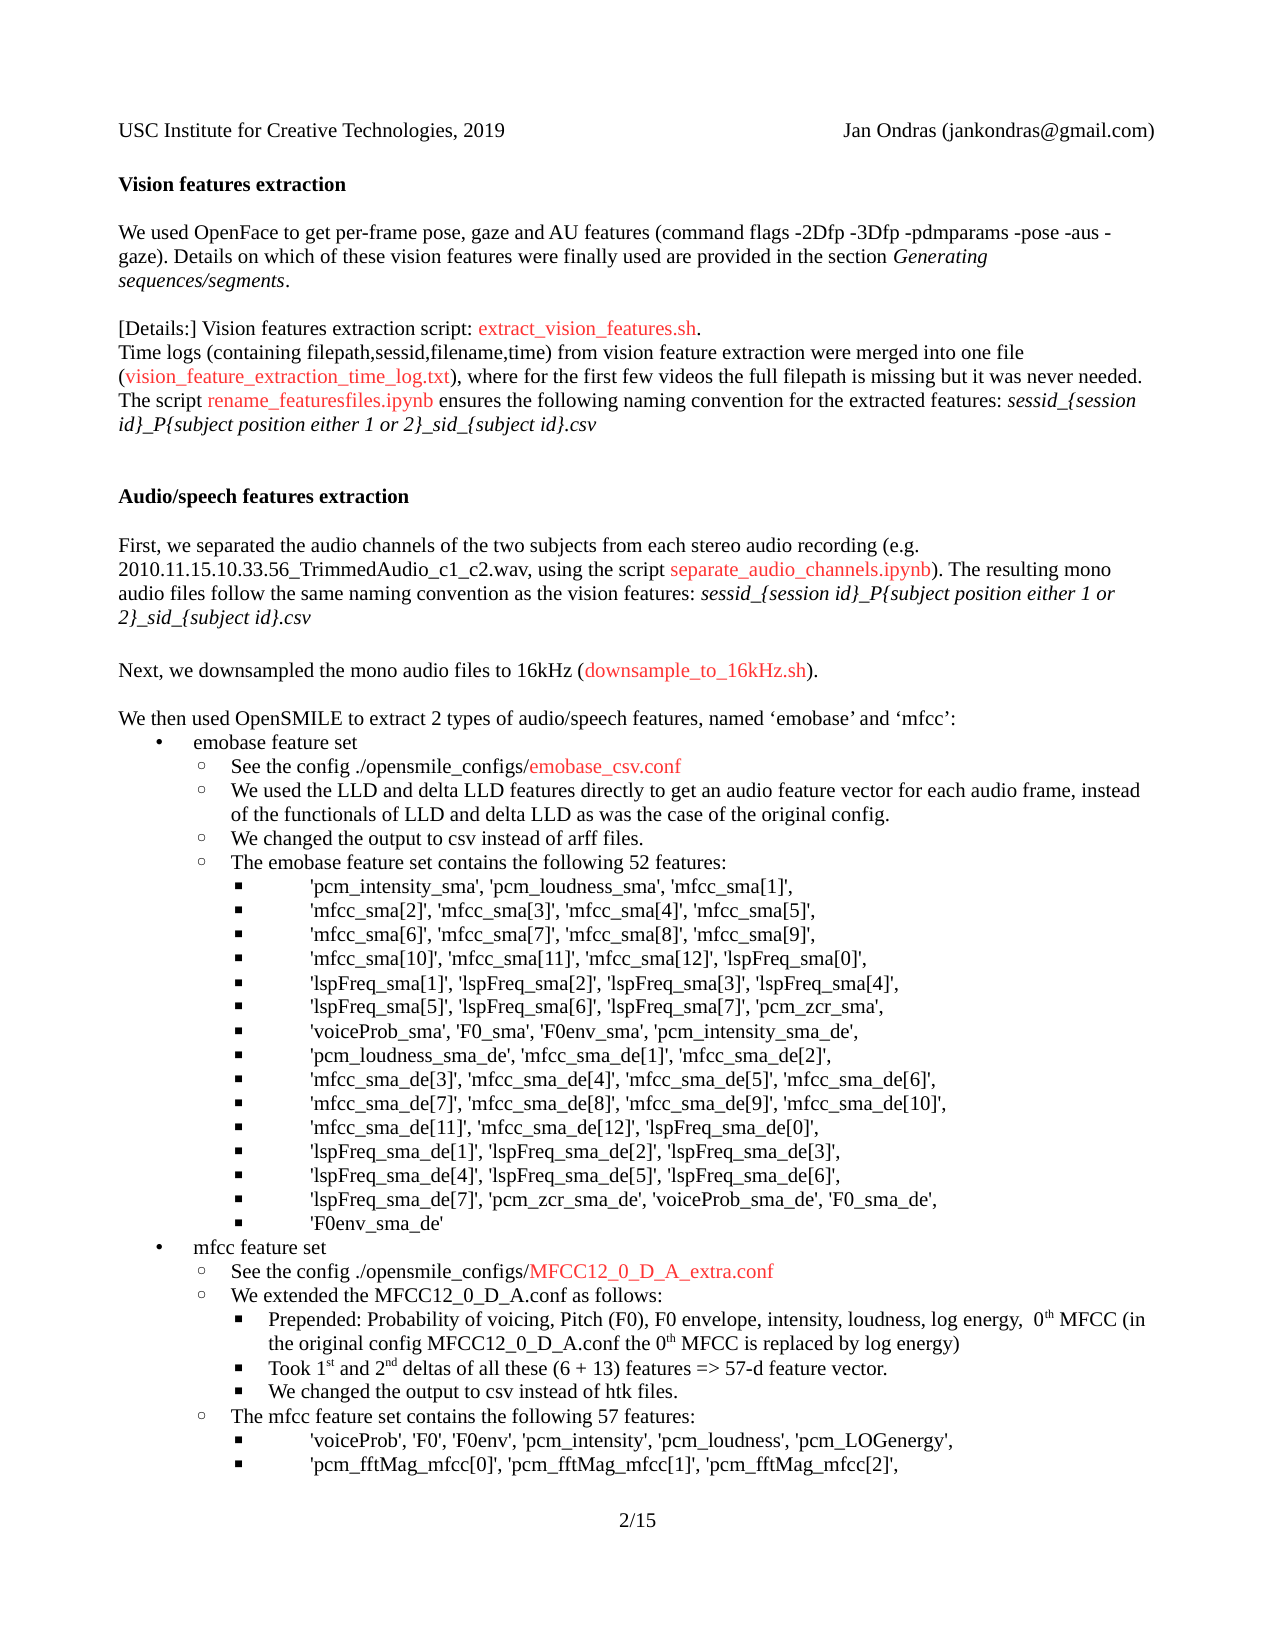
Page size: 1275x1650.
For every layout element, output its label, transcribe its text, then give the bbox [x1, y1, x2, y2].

list 'pcm_intensity_sma', 'pcm_loudness_sma', 'mfcc_sma[1]', [231, 874, 1157, 898]
text Time logs (containing filepath,sessid,filename,time) from vision feature extraction were merged into one file (vision_feature_extraction_time_log.txt), where for the first few videos the full filepath is missing but it was never needed. [118, 340, 1157, 388]
list 'mfcc_sma_de[3]', 'mfcc_sma_de[4]', 'mfcc_sma_de[5]', 'mfcc_sma_de[6]', [231, 1067, 1157, 1091]
text We used OpenFace to get per-frame pose, gaze and AU features (command flags -2Dfp -3Dfp -pdmparams -pose -aus -gaze). Details on which of these vision features were finally used are provided in the section Generating sequences/segments. [118, 220, 1157, 292]
list The mfcc feature set contains the following 57 features: [193, 1403, 1157, 1428]
text [Details:] Vision features extraction script: extract_vision_features.sh. [118, 316, 1157, 340]
list 'pcm_fftMag_mfcc[0]', 'pcm_fftMag_mfcc[1]', 'pcm_fftMag_mfcc[2]', [231, 1452, 1157, 1476]
list See the config ./opensmile_configs/emobase_csv.conf [193, 754, 1157, 778]
list We changed the output to csv instead of arff files. [193, 826, 1157, 850]
list 'voiceProb', 'F0', 'F0env', 'pcm_intensity', 'pcm_loudness', 'pcm_LOGenergy', [231, 1428, 1157, 1452]
list emobase feature set [156, 730, 1157, 754]
list The emobase feature set contains the following 52 features: [193, 850, 1157, 874]
list mfcc feature set [156, 1235, 1157, 1259]
list 'mfcc_sma[10]', 'mfcc_sma[11]', 'mfcc_sma[12]', 'lspFreq_sma[0]', [231, 946, 1157, 970]
text Vision features extraction [118, 172, 1157, 196]
list 'mfcc_sma_de[7]', 'mfcc_sma_de[8]', 'mfcc_sma_de[9]', 'mfcc_sma_de[10]', [231, 1091, 1157, 1115]
text Audio/speech features extraction [118, 484, 1157, 508]
list 'mfcc_sma_de[11]', 'mfcc_sma_de[12]', 'lspFreq_sma_de[0]', [231, 1115, 1157, 1139]
list 'lspFreq_sma[1]', 'lspFreq_sma[2]', 'lspFreq_sma[3]', 'lspFreq_sma[4]', [231, 970, 1157, 994]
list 'lspFreq_sma_de[1]', 'lspFreq_sma_de[2]', 'lspFreq_sma_de[3]', [231, 1139, 1157, 1163]
list 'lspFreq_sma_de[4]', 'lspFreq_sma_de[5]', 'lspFreq_sma_de[6]', [231, 1163, 1157, 1187]
list 'F0env_sma_de' [231, 1211, 1157, 1235]
list Prepended: Probability of voicing, Pitch (F0), F0 envelope, intensity, loudness, log energy, 0th MFCC (in the original config MFCC12_0_D_A.conf the 0th MFCC is replaced by log energy) [231, 1307, 1157, 1355]
list 'lspFreq_sma_de[7]', 'pcm_zcr_sma_de', 'voiceProb_sma_de', 'F0_sma_de', [231, 1187, 1157, 1211]
list 'pcm_loudness_sma_de', 'mfcc_sma_de[1]', 'mfcc_sma_de[2]', [231, 1043, 1157, 1067]
list We used the LLD and delta LLD features directly to get an audio feature vector for each audio frame, instead of the functionals of LLD and delta LLD as was the case of the original config. [193, 778, 1157, 826]
list See the config ./opensmile_configs/MFCC12_0_D_A_extra.conf [193, 1259, 1157, 1283]
list We changed the output to csv instead of htk files. [231, 1379, 1157, 1403]
list 'mfcc_sma[2]', 'mfcc_sma[3]', 'mfcc_sma[4]', 'mfcc_sma[5]', [231, 898, 1157, 922]
list Took 1st and 2nd deltas of all these (6 + 13) features => 57-d feature vector. [231, 1355, 1157, 1379]
text Next, we downsampled the mono audio files to 16kHz (downsample_to_16kHz.sh). [118, 658, 1157, 682]
list 'voiceProb_sma', 'F0_sma', 'F0env_sma', 'pcm_intensity_sma_de', [231, 1018, 1157, 1043]
text We then used OpenSMILE to extract 2 types of audio/speech features, named ‘emobase’ and ‘mfcc’: [118, 706, 1157, 730]
text First, we separated the audio channels of the two subjects from each stereo audio recording (e.g. 2010.11.15.10.33.56_TrimmedAudio_c1_c2.wav, using the script separate_audio_channels.ipynb). The resulting mono audio files follow the same naming convention as the vision features: sessid_{session id}_P{subject position either 1 or 2}_sid_{subject id}.csv [118, 533, 1157, 629]
list 'lspFreq_sma[5]', 'lspFreq_sma[6]', 'lspFreq_sma[7]', 'pcm_zcr_sma', [231, 994, 1157, 1018]
list We extended the MFCC12_0_D_A.conf as follows: [193, 1283, 1157, 1307]
list 'mfcc_sma[6]', 'mfcc_sma[7]', 'mfcc_sma[8]', 'mfcc_sma[9]', [231, 922, 1157, 946]
text The script rename_featuresfiles.ipynb ensures the following naming convention for the extracted features: sessid_{session id}_P{subject position either 1 or 2}_sid_{subject id}.csv [118, 388, 1157, 436]
